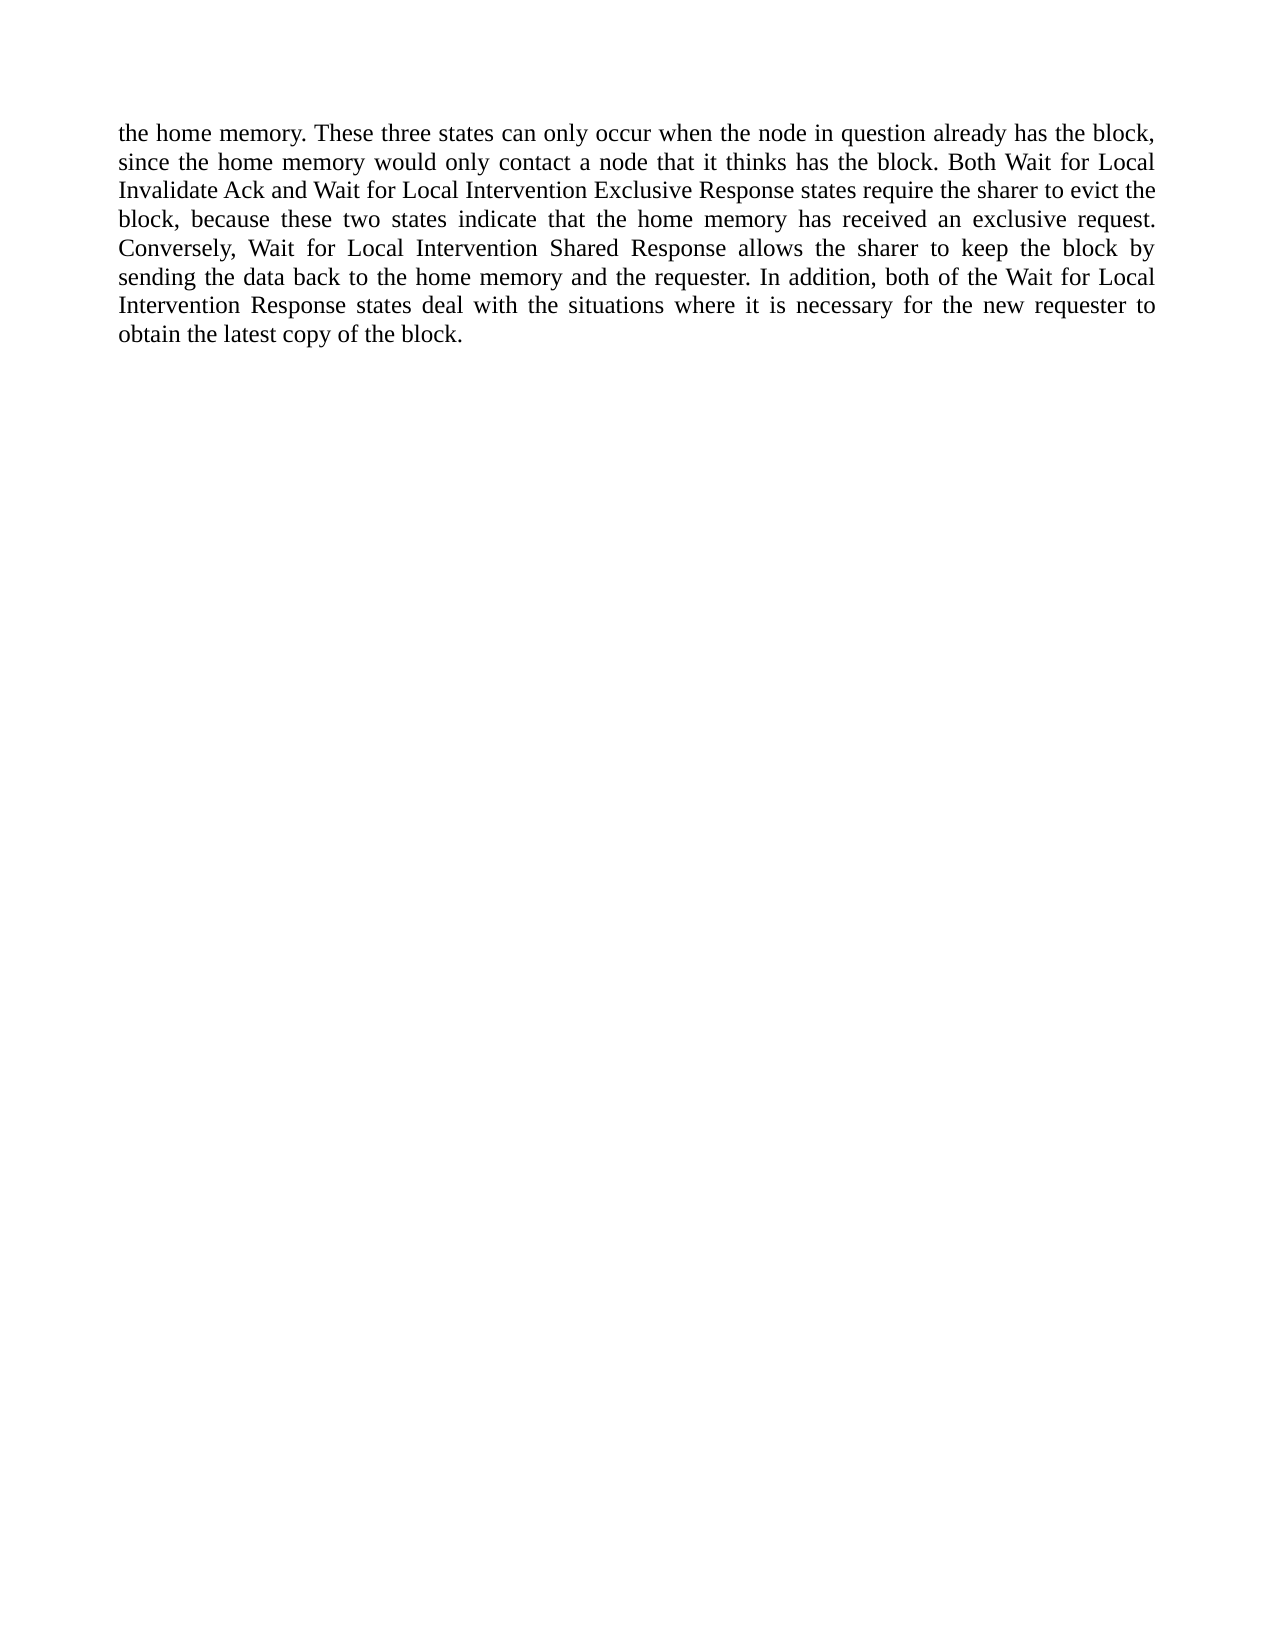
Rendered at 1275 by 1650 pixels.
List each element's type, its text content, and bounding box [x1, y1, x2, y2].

text the home memory. These three states can only occur when the node in question already has the block, since the home memory would only contact a node that it thinks has the block. Both Wait for Local Invalidate Ack and Wait for Local Intervention Exclusive Response states require the sharer to evict the block, because these two states indicate that the home memory has received an exclusive request. Conversely, Wait for Local Intervention Shared Response allows the sharer to keep the block by sending the data back to the home memory and the requester. In addition, both of the Wait for Local Intervention Response states deal with the situations where it is necessary for the new requester to obtain the latest copy of the block. [118, 118, 1157, 348]
